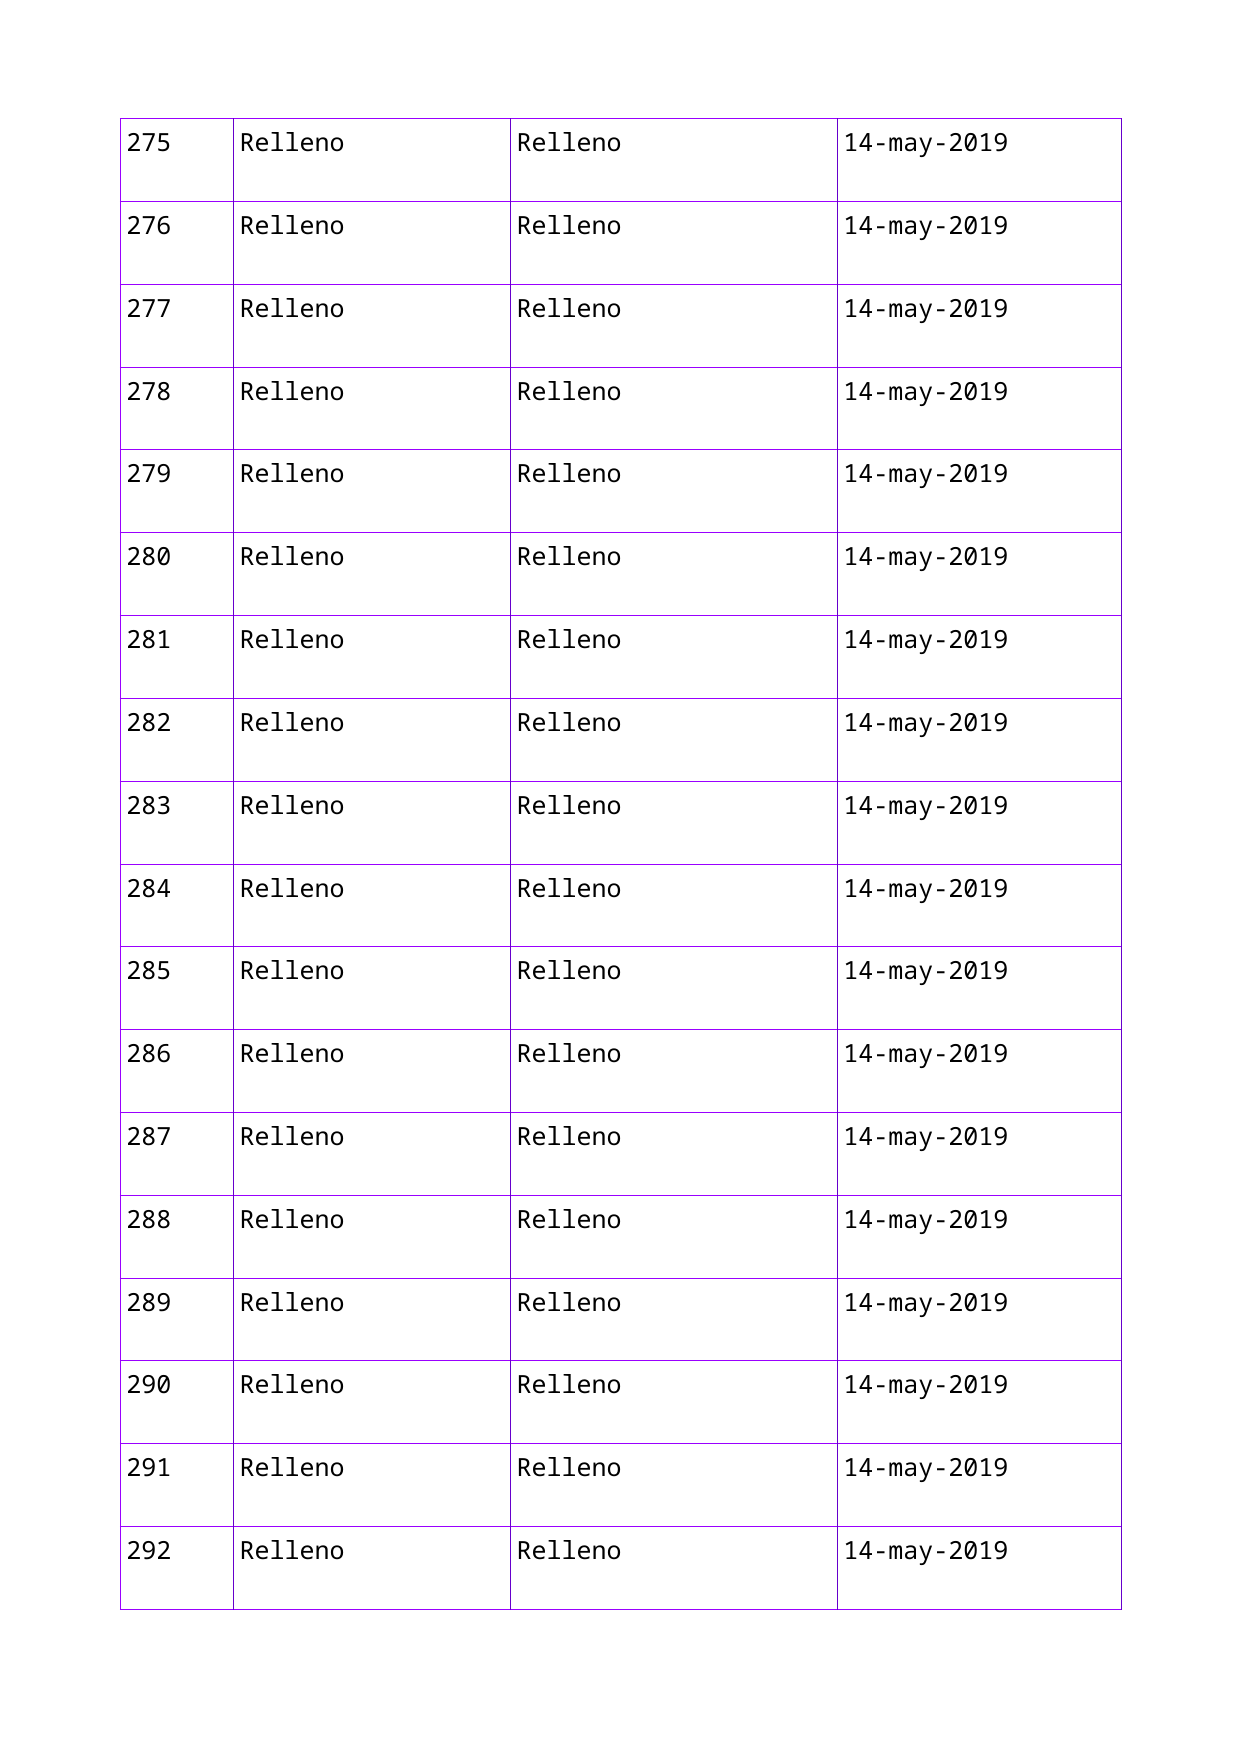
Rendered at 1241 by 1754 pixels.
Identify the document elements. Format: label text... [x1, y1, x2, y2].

table_cell 14-may-2019 [838, 533, 1121, 615]
table_cell [1122, 367, 1130, 449]
table_cell [1122, 1526, 1130, 1609]
table_cell 284 [121, 865, 233, 946]
table_cell [1122, 1278, 1130, 1360]
table_cell Relleno [511, 1279, 837, 1360]
table_cell Relleno [511, 1527, 837, 1609]
table_cell 14-may-2019 [838, 782, 1121, 863]
table_cell 285 [121, 947, 233, 1029]
table_cell Relleno [234, 865, 510, 946]
table_cell Relleno [511, 1196, 837, 1277]
table_cell Relleno [511, 202, 837, 284]
table_cell [1122, 1029, 1130, 1112]
table_cell [1122, 1360, 1130, 1443]
table_cell Relleno [234, 1196, 510, 1277]
table_cell 14-may-2019 [838, 616, 1121, 698]
table_cell 280 [121, 533, 233, 615]
table_cell 14-may-2019 [838, 285, 1121, 367]
table_cell 14-may-2019 [838, 1196, 1121, 1277]
table_cell Relleno [511, 616, 837, 698]
table_cell Relleno [234, 368, 510, 449]
table_cell 289 [121, 1279, 233, 1360]
table_cell Relleno [234, 1113, 510, 1195]
table_cell 290 [121, 1361, 233, 1443]
table_cell 288 [121, 1196, 233, 1277]
table_cell 14-may-2019 [838, 202, 1121, 284]
table_cell 14-may-2019 [838, 1361, 1121, 1443]
table_cell Relleno [511, 865, 837, 946]
table_cell [1122, 698, 1130, 781]
table_cell Relleno [511, 1444, 837, 1526]
table_cell 282 [121, 699, 233, 781]
table_cell Relleno [234, 1444, 510, 1526]
table_cell [1122, 284, 1130, 367]
table_cell [1122, 449, 1130, 532]
table_cell 14-may-2019 [838, 1444, 1121, 1526]
table_cell Relleno [234, 533, 510, 615]
table_cell [1122, 1112, 1130, 1195]
table_cell 286 [121, 1030, 233, 1112]
table_cell 14-may-2019 [838, 450, 1121, 532]
table_cell 281 [121, 616, 233, 698]
table_cell [1122, 781, 1130, 863]
table_cell [1122, 1195, 1130, 1277]
table_cell Relleno [511, 119, 837, 201]
table_cell Relleno [511, 782, 837, 863]
table_cell Relleno [511, 1361, 837, 1443]
table_cell 14-may-2019 [838, 1030, 1121, 1112]
table_cell Relleno [511, 285, 837, 367]
table_cell Relleno [234, 285, 510, 367]
table_cell [1122, 1443, 1130, 1526]
table_cell 276 [121, 202, 233, 284]
table_cell Relleno [511, 699, 837, 781]
table_cell [1122, 532, 1130, 615]
table_cell [1122, 118, 1130, 201]
table_cell 14-may-2019 [838, 119, 1121, 201]
table_cell 14-may-2019 [838, 1113, 1121, 1195]
table_cell Relleno [234, 202, 510, 284]
table_cell Relleno [234, 119, 510, 201]
table_cell Relleno [511, 368, 837, 449]
table_cell Relleno [234, 1279, 510, 1360]
table_cell Relleno [234, 616, 510, 698]
table_cell 277 [121, 285, 233, 367]
table_cell 14-may-2019 [838, 699, 1121, 781]
table_cell [1122, 615, 1130, 698]
table_cell [1122, 201, 1130, 284]
table_cell 275 [121, 119, 233, 201]
table_cell 291 [121, 1444, 233, 1526]
table_cell Relleno [234, 1527, 510, 1609]
table_cell 279 [121, 450, 233, 532]
table_cell Relleno [511, 947, 837, 1029]
table_cell Relleno [511, 1113, 837, 1195]
table_cell 283 [121, 782, 233, 863]
table_cell Relleno [234, 1030, 510, 1112]
table_cell 14-may-2019 [838, 947, 1121, 1029]
table_cell 14-may-2019 [838, 368, 1121, 449]
table_cell Relleno [234, 947, 510, 1029]
table_cell 287 [121, 1113, 233, 1195]
table_cell Relleno [234, 699, 510, 781]
table_cell Relleno [511, 1030, 837, 1112]
table_cell Relleno [234, 450, 510, 532]
table_cell 292 [121, 1527, 233, 1609]
table_cell Relleno [234, 1361, 510, 1443]
table_cell 14-may-2019 [838, 1279, 1121, 1360]
table_cell 14-may-2019 [838, 865, 1121, 946]
table_cell 278 [121, 368, 233, 449]
table_cell 14-may-2019 [838, 1527, 1121, 1609]
table_cell Relleno [234, 782, 510, 863]
table_cell Relleno [511, 533, 837, 615]
table_cell [1122, 864, 1130, 946]
table_cell Relleno [511, 450, 837, 532]
table_cell [1122, 946, 1130, 1029]
